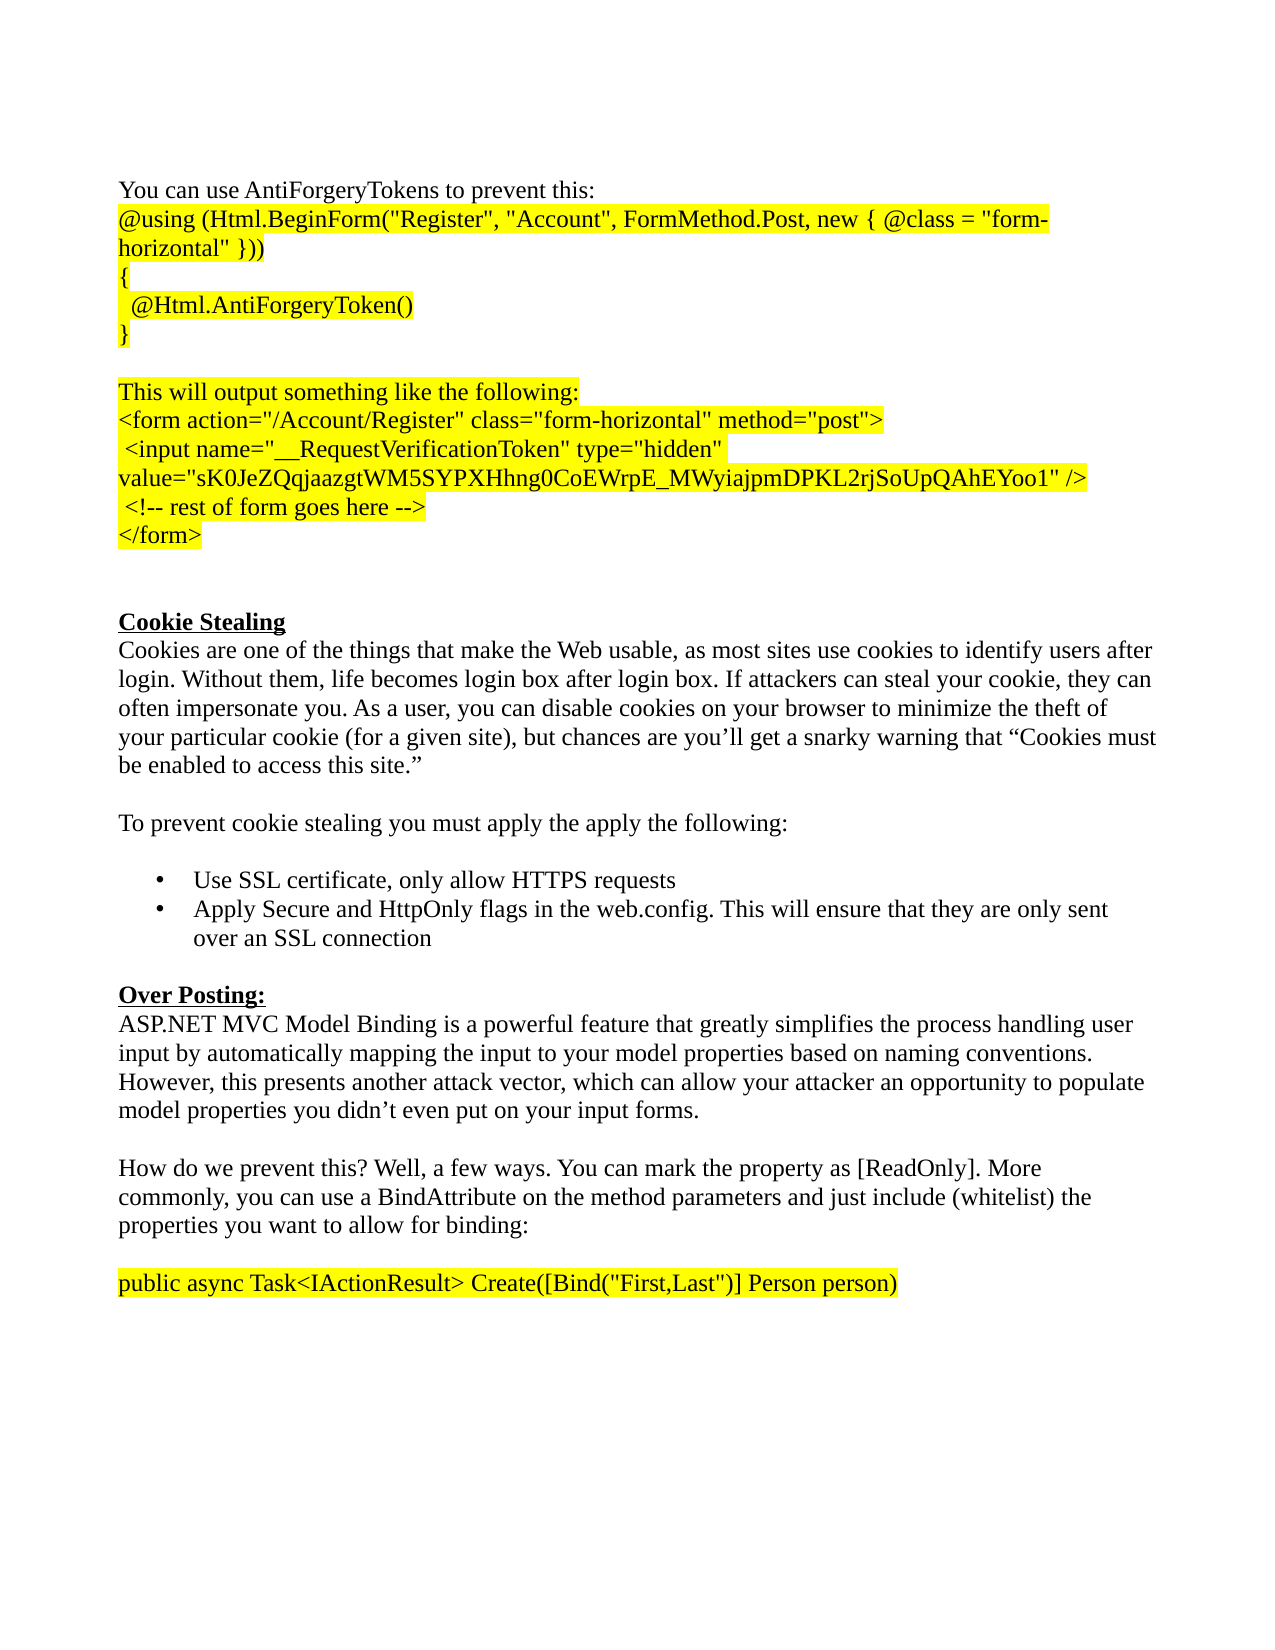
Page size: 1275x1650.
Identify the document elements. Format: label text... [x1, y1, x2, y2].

text Over Posting: [118, 981, 1157, 1009]
text How do we prevent this? Well, a few ways. You can mark the property as [ReadOnly]. More commonly, you can use a BindAttribute on the method parameters and just include (whitelist) the properties you want to allow for binding: [118, 1153, 1157, 1239]
text ASP.NET MVC Model Binding is a powerful feature that greatly simplifies the process handling user input by automatically mapping the input to your model properties based on naming conventions. However, this presents another attack vector, which can allow your attacker an opportunity to populate model properties you didn’t even put on your input forms. [118, 1009, 1157, 1124]
text Cookie Stealing [118, 607, 1157, 636]
text @using (Html.BeginForm("Register", "Account", FormMethod.Post, new { @class = "form-horizontal" })) [118, 204, 1157, 262]
text } [118, 319, 1157, 348]
text <input name="__RequestVerificationToken" type="hidden" value="sK0JeZQqjaazgtWM5SYPXHhng0CoEWrpE_MWyiajpmDPKL2rjSoUpQAhEYoo1" /> [118, 434, 1157, 492]
text To prevent cookie stealing you must apply the apply the following: [118, 808, 1157, 837]
text You can use AntiForgeryTokens to prevent this: [118, 176, 1157, 204]
text @Html.AntiForgeryToken() [118, 291, 1157, 319]
list Apply Secure and HttpOnly flags in the web.config. This will ensure that they are only sent over an SSL connection [156, 894, 1157, 952]
text Cookies are one of the things that make the Web usable, as most sites use cookies to identify users after login. Without them, life becomes login box after login box. If attackers can steal your cookie, they can often impersonate you. As a user, you can disable cookies on your browser to minimize the theft of your particular cookie (for a given site), but chances are you’ll get a snarky warning that “Cookies must be enabled to access this site.” [118, 636, 1157, 779]
text { [118, 262, 1157, 291]
text <form action="/Account/Register" class="form-horizontal" method="post"> [118, 406, 1157, 434]
text </form> [118, 521, 1157, 549]
text public async Task<IActionResult> Create([Bind("First,Last")] Person person) [118, 1268, 1157, 1297]
list Use SSL certificate, only allow HTTPS requests [156, 866, 1157, 894]
text <!-- rest of form goes here --> [118, 492, 1157, 521]
text This will output something like the following: [118, 377, 1157, 406]
